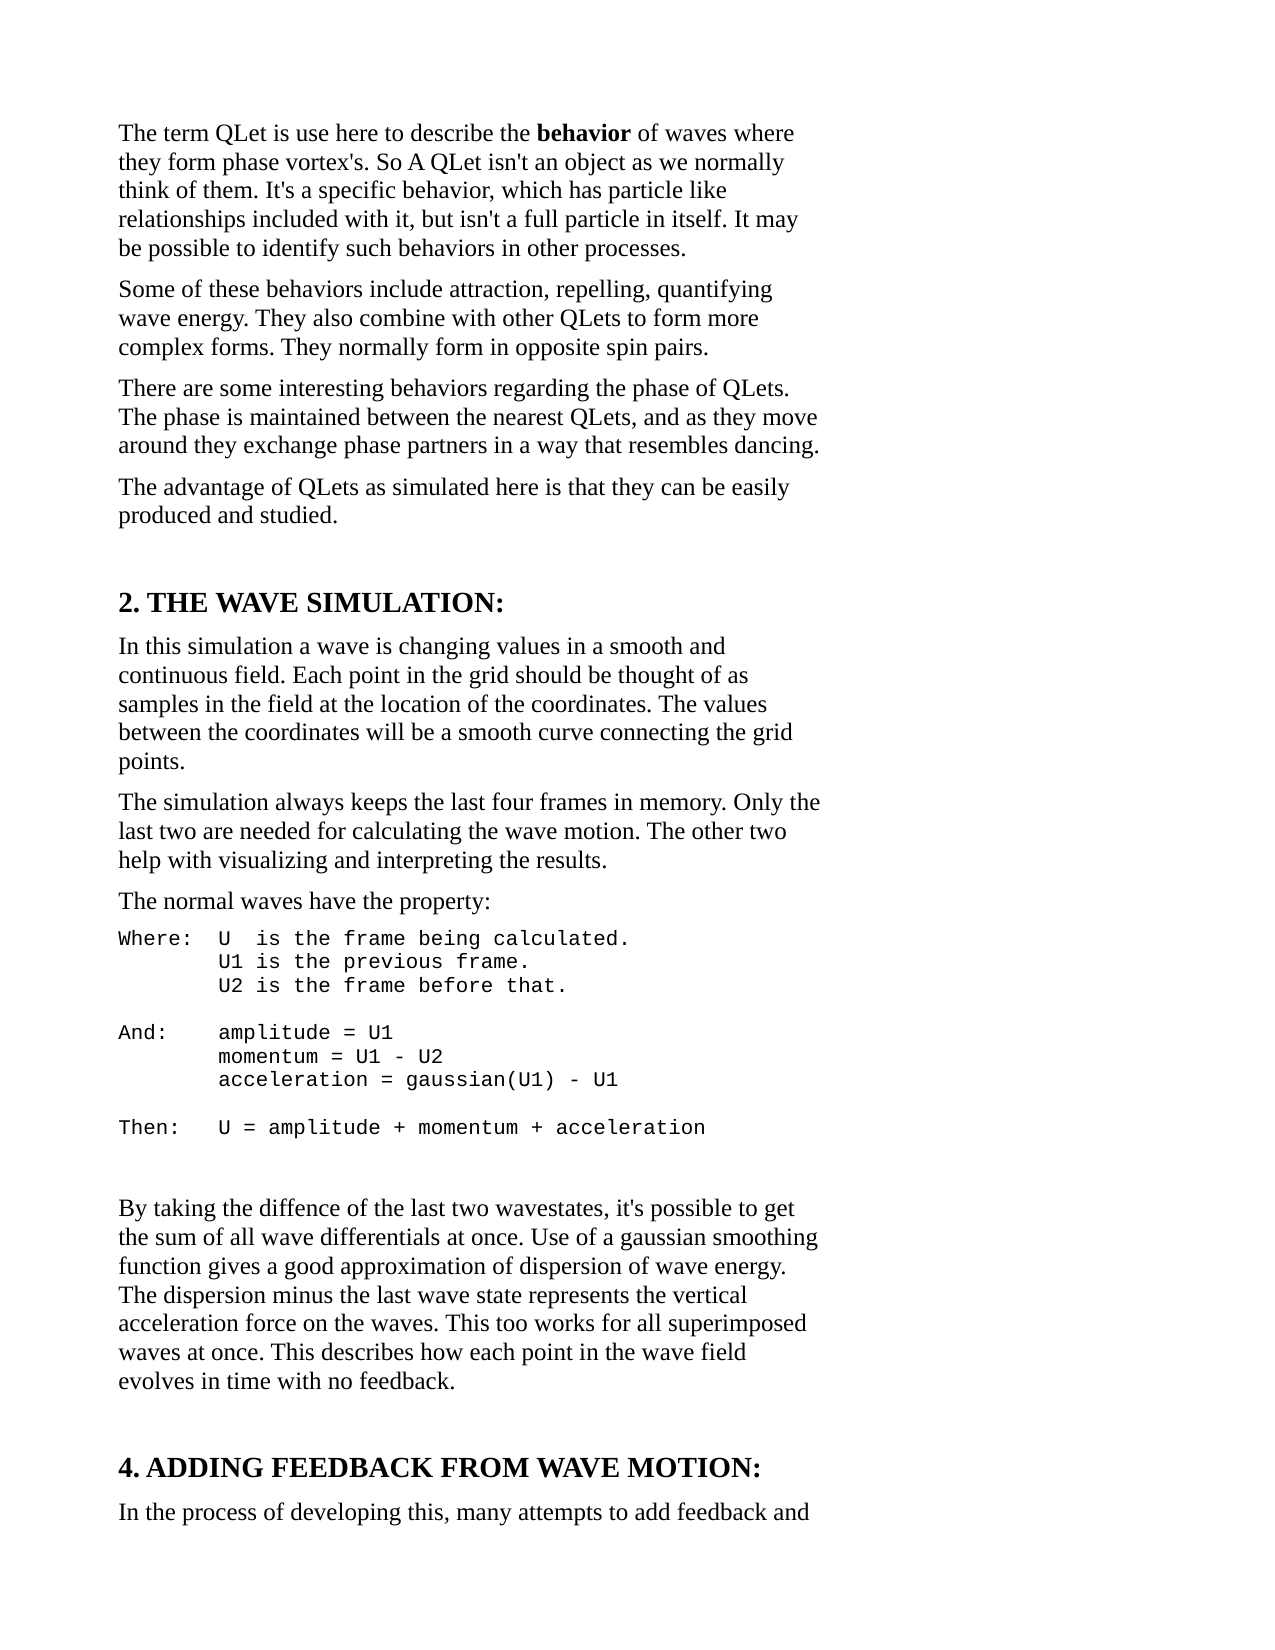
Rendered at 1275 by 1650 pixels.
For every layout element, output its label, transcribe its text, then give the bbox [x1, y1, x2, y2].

text The advantage of QLets as simulated here is that they can be easily produced and studied. [118, 472, 821, 529]
text The normal waves have the property: [118, 886, 821, 915]
text By taking the diffence of the last two wavestates, it's possible to get the sum of all wave differentials at once. Use of a gaussian smoothing function gives a good approximation of dispersion of wave energy. The dispersion minus the last wave state represents the vertical acceleration force on the waves. This too works for all superimposed waves at once. This describes how each point in the wave field evolves in time with no feedback. [118, 1193, 821, 1395]
text And: amplitude = U1 [118, 1022, 821, 1046]
text Then: U = amplitude + momentum + acceleration [118, 1117, 821, 1140]
subtitle 4. ADDING FEEDBACK FROM WAVE MOTION: [118, 1451, 821, 1484]
text momentum = U1 - U2 [118, 1046, 821, 1069]
text The term QLet is use here to describe the behavior of waves where they form phase vortex's. So A QLet isn't an object as we normally think of them. It's a specific behavior, which has particle like relationships included with it, but isn't a full particle in itself. It may be possible to identify such behaviors in other processes. [118, 118, 821, 262]
text Where: U is the frame being calculated. [118, 927, 821, 951]
text The simulation always keeps the last four frames in memory. Only the last two are needed for calculating the wave motion. The other two help with visualizing and interpreting the results. [118, 787, 821, 874]
text U2 is the frame before that. [118, 975, 821, 998]
text In the process of developing this, many attempts to add feedback and [118, 1497, 821, 1525]
text Some of these behaviors include attraction, repelling, quantifying wave energy. They also combine with other QLets to form more complex forms. They normally form in opposite spin pairs. [118, 274, 821, 361]
text U1 is the previous frame. [118, 951, 821, 975]
text There are some interesting behaviors regarding the phase of QLets. The phase is maintained between the nearest QLets, and as they move around they exchange phase partners in a way that resembles dancing. [118, 373, 821, 459]
text In this simulation a wave is changing values in a smooth and continuous field. Each point in the grid should be thought of as samples in the field at the location of the coordinates. The values between the coordinates will be a smooth curve connecting the grid points. [118, 631, 821, 775]
text acceleration = gaussian(U1) - U1 [118, 1069, 821, 1093]
subtitle 2. THE WAVE SIMULATION: [118, 585, 821, 619]
